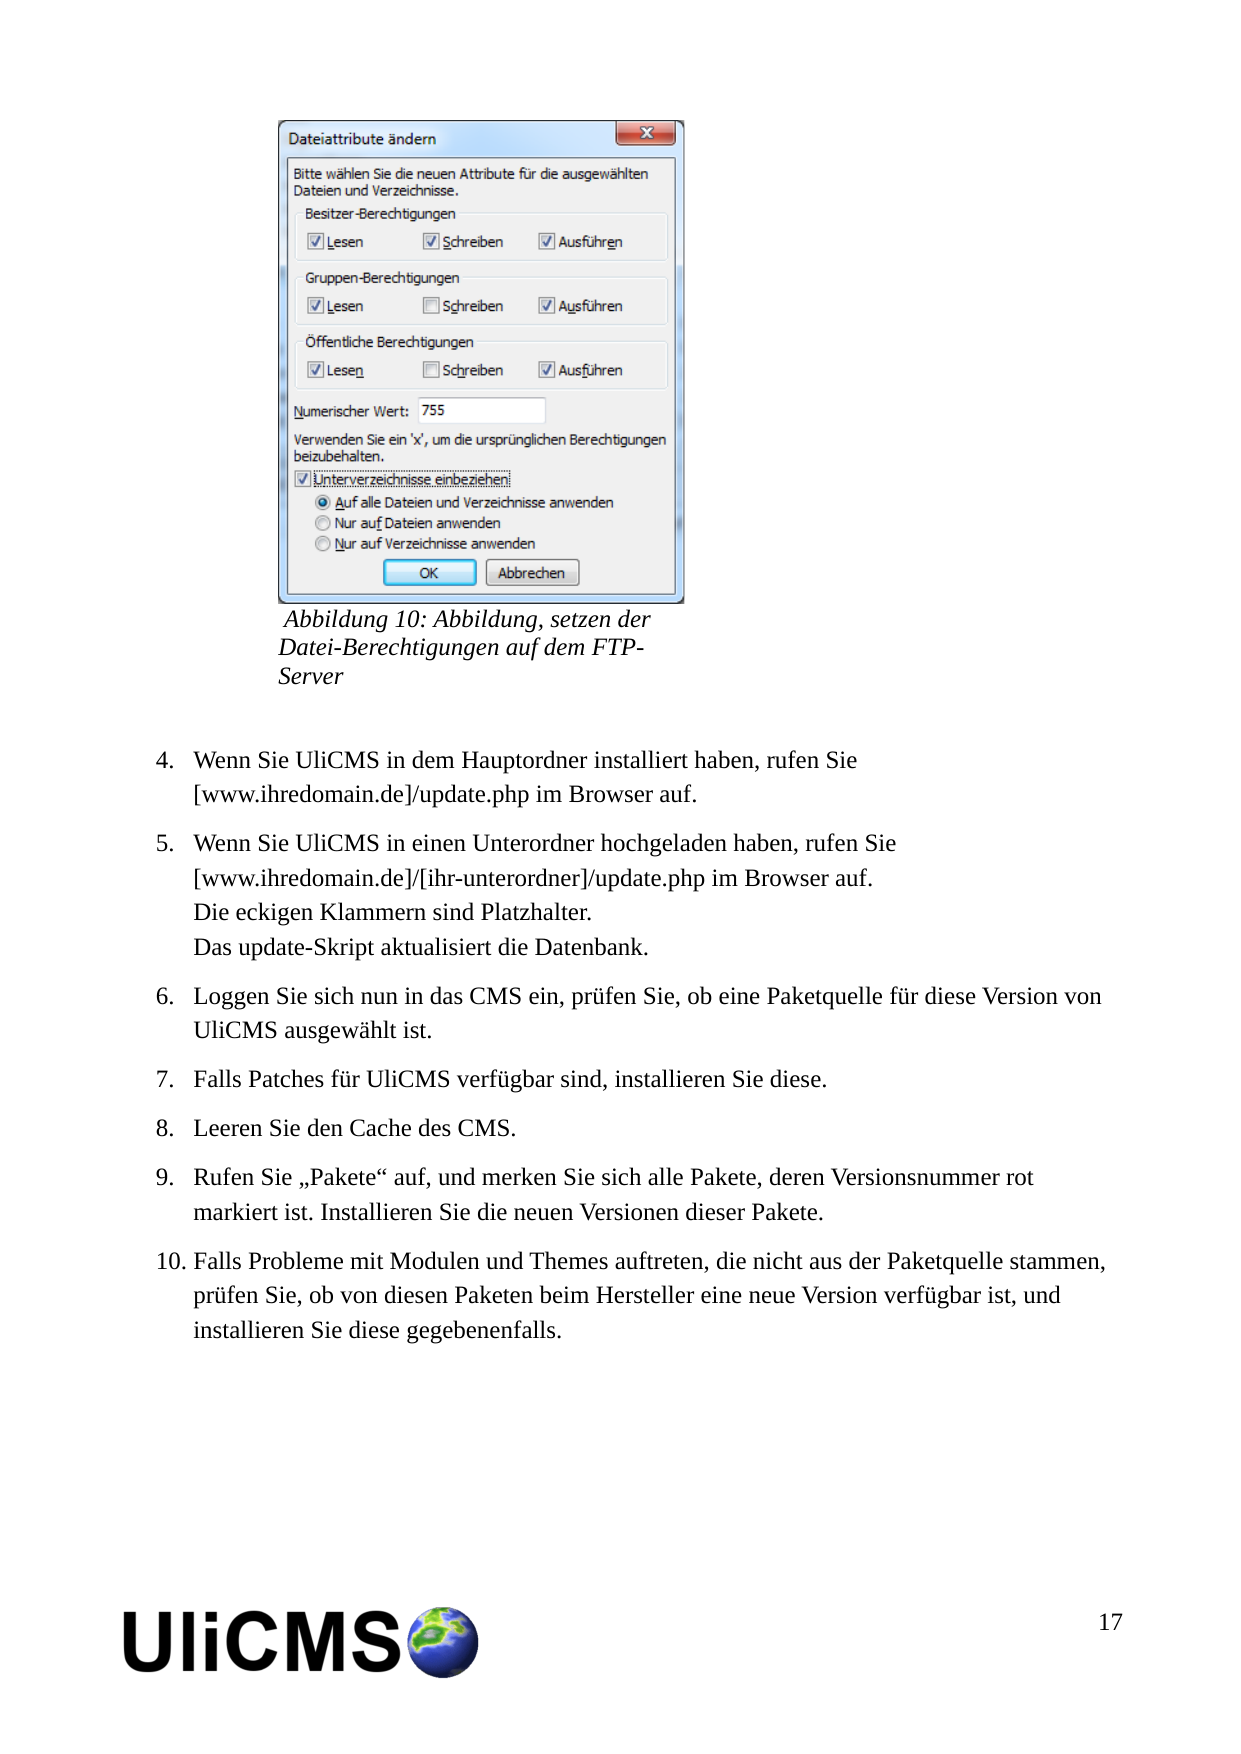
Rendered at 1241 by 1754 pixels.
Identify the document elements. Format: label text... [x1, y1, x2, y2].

picture [118, 1607, 479, 1681]
list Wenn Sie UliCMS in dem Hauptordner installiert haben, rufen Sie [www.ihredomain.de]/update.php im Browser auf. [156, 745, 1123, 808]
list Leeren Sie den Cache des CMS. [156, 1113, 1123, 1142]
list Falls Probleme mit Modulen und Themes auftreten, die nicht aus der Paketquelle stammen, prüfen Sie, ob von diesen Paketen beim Hersteller eine neue Version verfügbar ist, und installieren Sie diese gegebenenfalls. [156, 1246, 1123, 1344]
list Wenn Sie UliCMS in einen Unterordner hochgeladen haben, rufen Sie [www.ihredomain.de]/[ihr-unterordner]/update.php im Browser auf. Die eckigen Klammern sind Platzhalter. Das update-Skript aktualisiert die Datenbank. [156, 828, 1123, 961]
list Rufen Sie „Pakete“ auf, und merken Sie sich alle Pakete, deren Versionsnummer rot markiert ist. Installieren Sie die neuen Versionen dieser Pakete. [156, 1162, 1123, 1226]
list Loggen Sie sich nun in das CMS ein, prüfen Sie, ob eine Paketquelle für diese Version von UliCMS ausgewählt ist. [156, 981, 1123, 1044]
list Falls Patches für UliCMS verfügbar sind, installieren Sie diese. [156, 1064, 1123, 1093]
text Abbildung 10: Abbildung, setzen der Datei-Berechtigungen auf dem FTP-Server [278, 604, 684, 690]
picture [278, 120, 685, 604]
